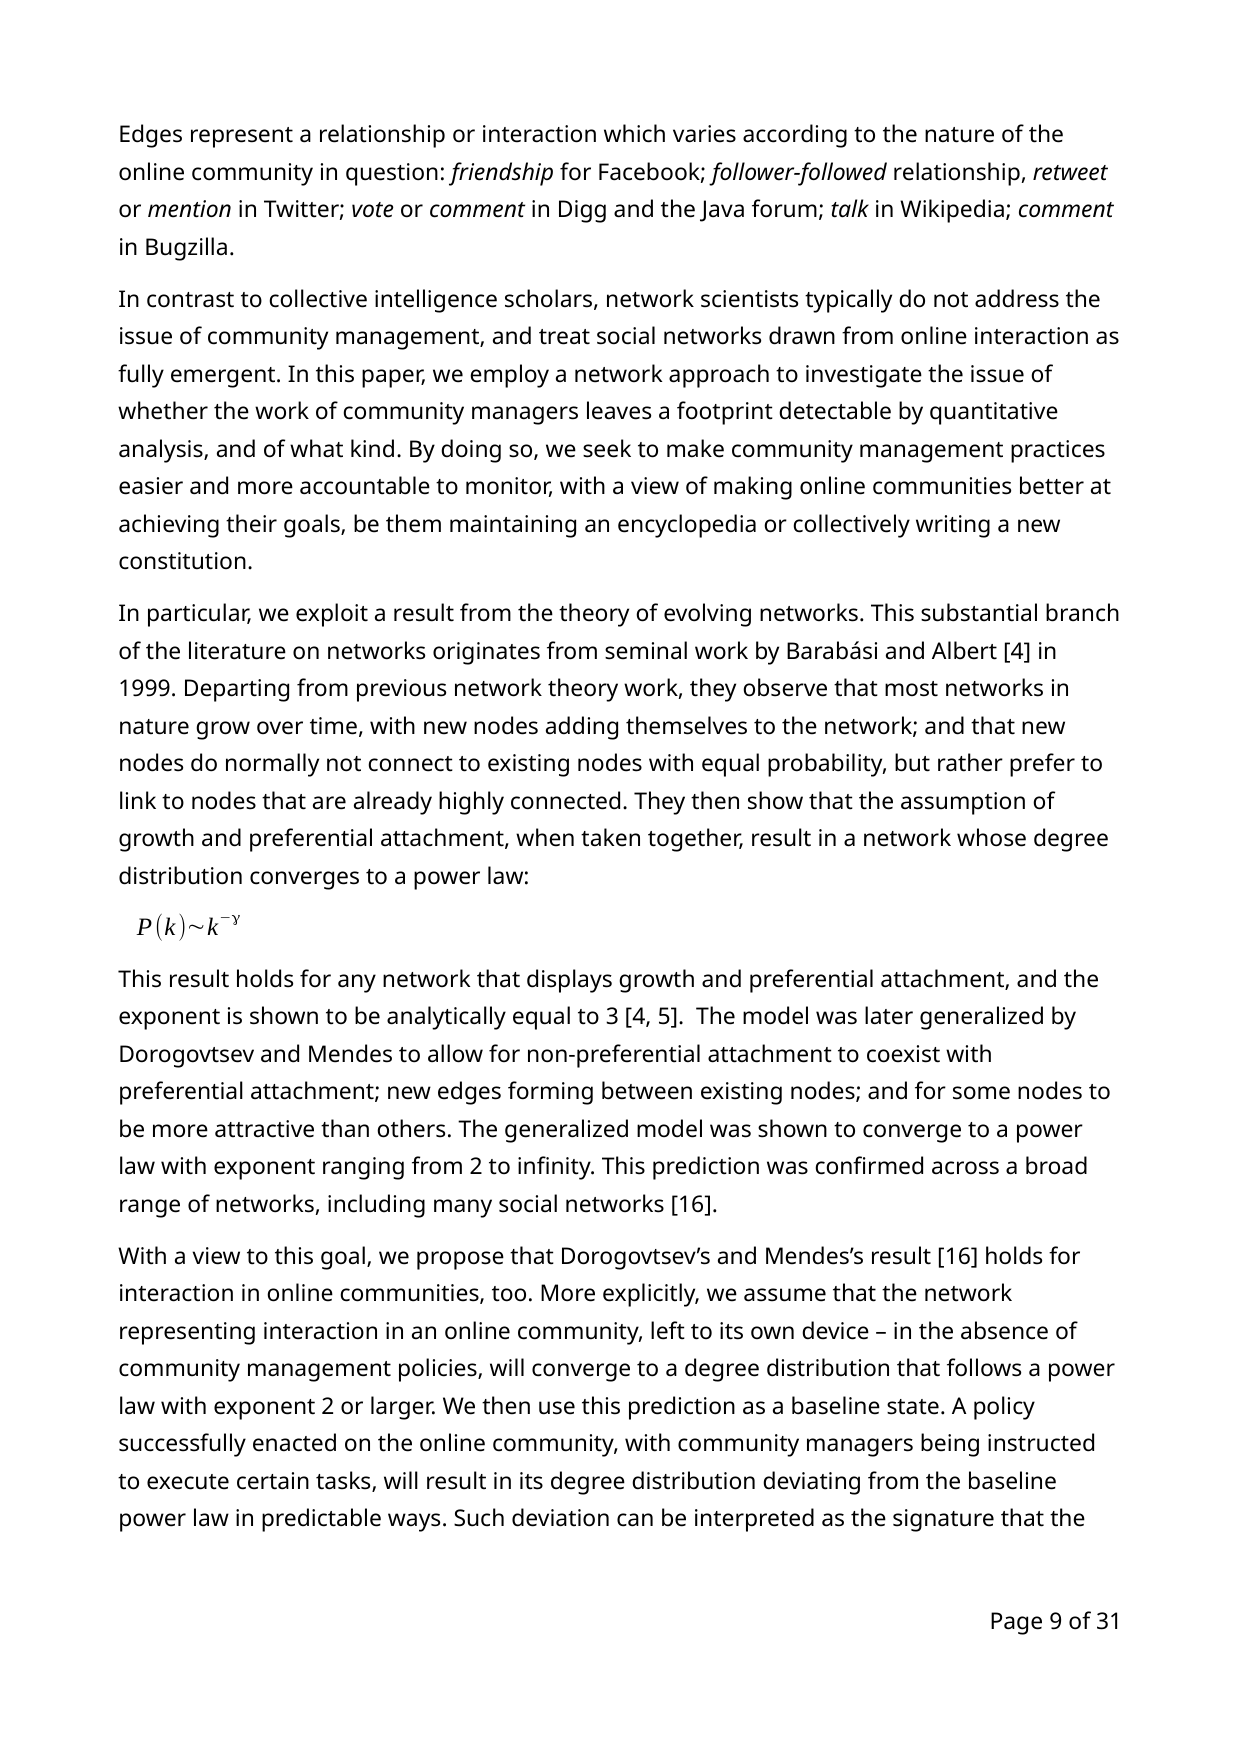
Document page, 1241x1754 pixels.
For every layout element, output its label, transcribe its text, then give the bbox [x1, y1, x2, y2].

text In contrast to collective intelligence scholars, network scientists typically do not address the issue of community management, and treat social networks drawn from online interaction as fully emergent. In this paper, we employ a network approach to investigate the issue of whether the work of community managers leaves a footprint detectable by quantitative analysis, and of what kind. By doing so, we seek to make community management practices easier and more accountable to monitor, with a view of making online communities better at achieving their goals, be them maintaining an encyclopedia or collectively writing a new constitution. [118, 283, 1122, 576]
text With a view to this goal, we propose that Dorogovtsev’s and Mendes’s result [16] holds for interaction in online communities, too. More explicitly, we assume that the network representing interaction in an online community, left to its own device – in the absence of community management policies, will converge to a degree distribution that follows a power law with exponent 2 or larger. We then use this prediction as a baseline state. A policy successfully enacted on the online community, with community managers being instructed to execute certain tasks, will result in its degree distribution deviating from the baseline power law in predictable ways. Such deviation can be interpreted as the signature that the [118, 1240, 1122, 1533]
text Edges represent a relationship or interaction which varies according to the nature of the online community in question: friendship for Facebook; follower-followed relationship, retweet or mention in Twitter; vote or comment in Digg and the Java forum; talk in Wikipedia; comment in Bugzilla. [118, 118, 1122, 262]
text This result holds for any network that displays growth and preferential attachment, and the exponent is shown to be analytically equal to 3 [4, 5]. The model was later generalized by Dorogovtsev and Mendes to allow for non-preferential attachment to coexist with preferential attachment; new edges forming between existing nodes; and for some nodes to be more attractive than others. The generalized model was shown to converge to a power law with exponent ranging from 2 to infinity. This prediction was confirmed across a broad range of networks, including many social networks [16]. [118, 963, 1122, 1219]
text In particular, we exploit a result from the theory of evolving networks. This substantial branch of the literature on networks originates from seminal work by Barabási and Albert [4] in 1999. Departing from previous network theory work, they observe that most networks in nature grow over time, with new nodes adding themselves to the network; and that new nodes do normally not connect to existing nodes with equal probability, but rather prefer to link to nodes that are already highly connected. They then show that the assumption of growth and preferential attachment, when taken together, result in a network whose degree distribution converges to a power law: [118, 597, 1122, 891]
